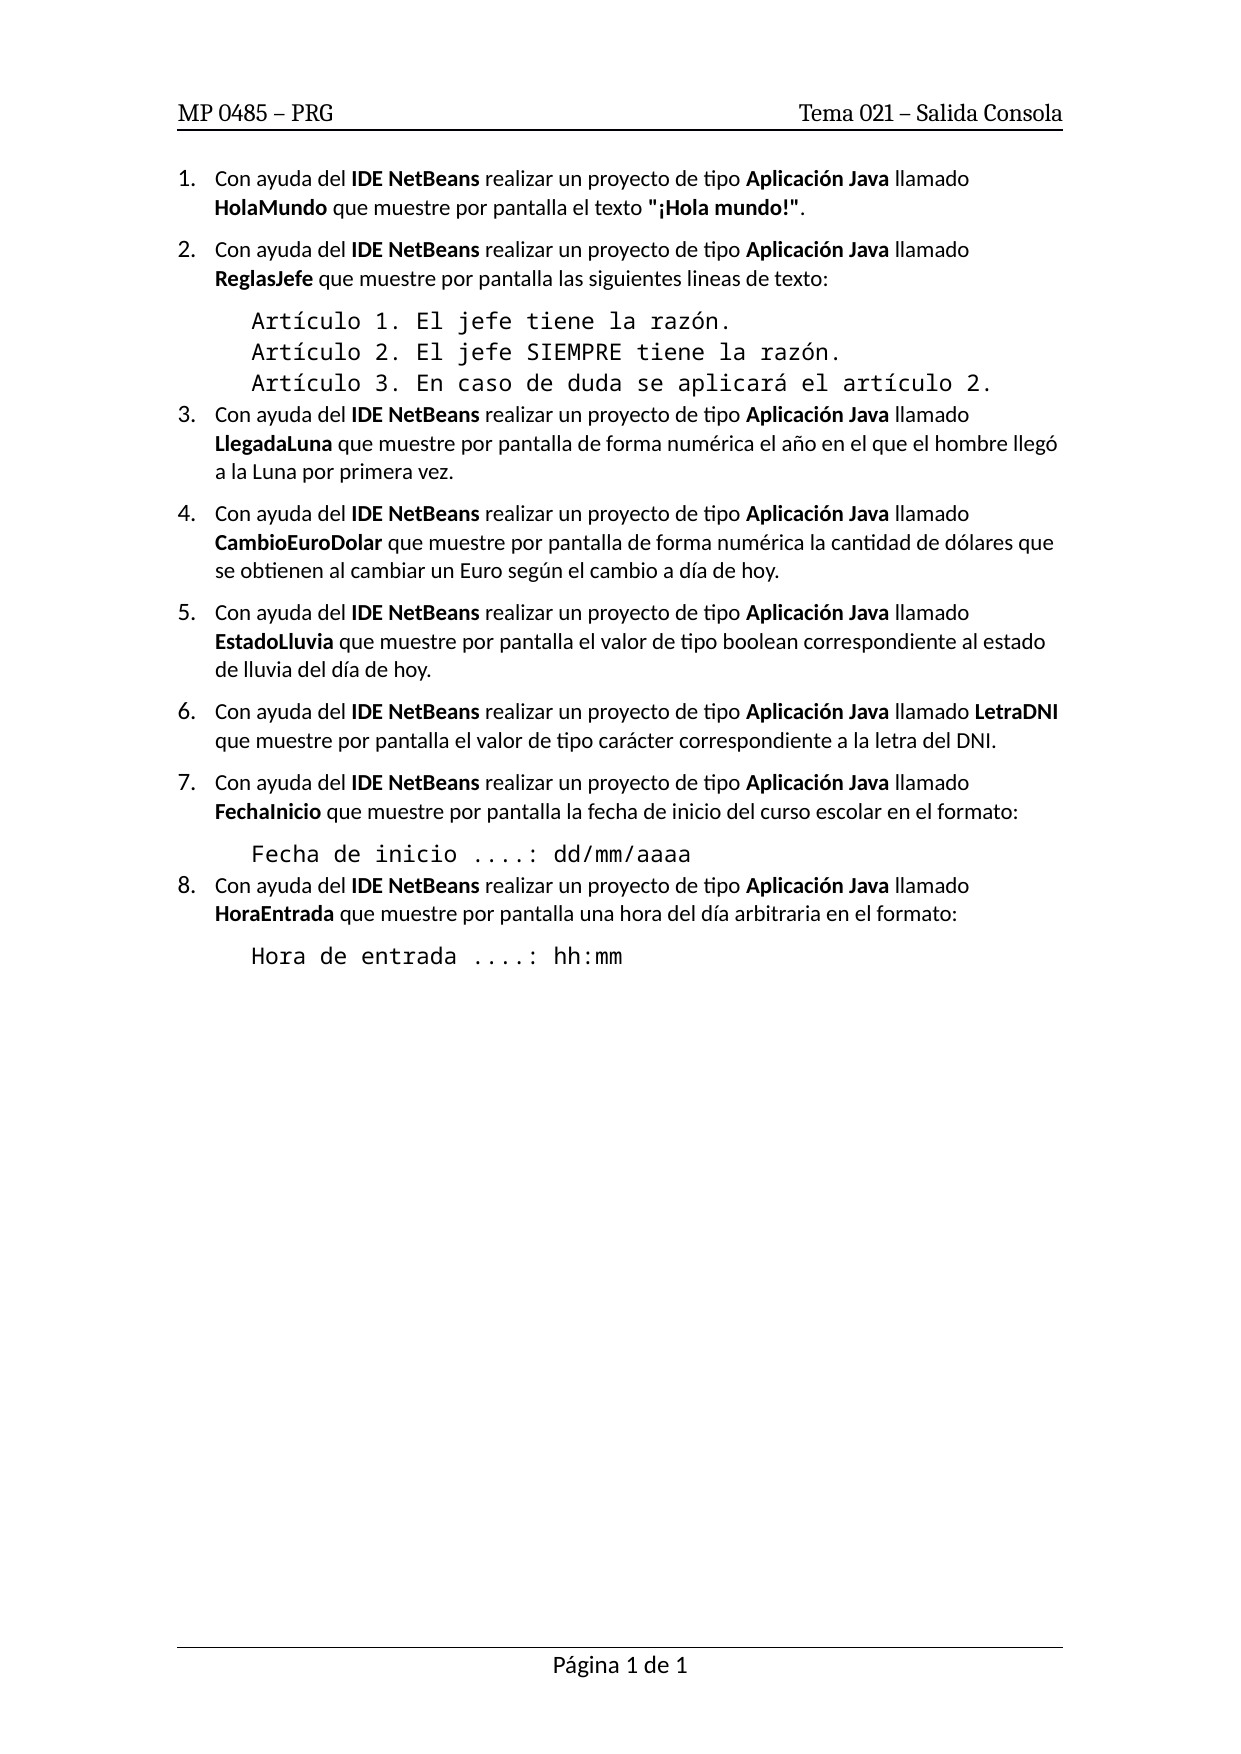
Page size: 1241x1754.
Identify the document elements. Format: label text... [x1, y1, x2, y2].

list Con ayuda del IDE NetBeans realizar un proyecto de tipo Aplicación Java llamado EstadoLluvia que muestre por pantalla el valor de tipo boolean correspondiente al estado de lluvia del día de hoy. [177, 596, 1063, 683]
list Con ayuda del IDE NetBeans realizar un proyecto de tipo Aplicación Java llamado HolaMundo que muestre por pantalla el texto "¡Hola mundo!". [177, 162, 1063, 221]
text Artículo 3. En caso de duda se aplicará el artículo 2. [177, 367, 1063, 398]
text Fecha de inicio ....: dd/mm/aaaa [177, 838, 1063, 869]
list Con ayuda del IDE NetBeans realizar un proyecto de tipo Aplicación Java llamado ReglasJefe que muestre por pantalla las siguientes lineas de texto: [177, 233, 1063, 292]
list Con ayuda del IDE NetBeans realizar un proyecto de tipo Aplicación Java llamado HoraEntrada que muestre por pantalla una hora del día arbitraria en el formato: [177, 869, 1063, 927]
list Con ayuda del IDE NetBeans realizar un proyecto de tipo Aplicación Java llamado LetraDNI que muestre por pantalla el valor de tipo carácter correspondiente a la letra del DNI. [177, 696, 1063, 754]
list Con ayuda del IDE NetBeans realizar un proyecto de tipo Aplicación Java llamado LlegadaLuna que muestre por pantalla de forma numérica el año en el que el hombre llegó a la Luna por primera vez. [177, 398, 1063, 485]
text Hora de entrada ....: hh:mm [177, 940, 1063, 971]
list Con ayuda del IDE NetBeans realizar un proyecto de tipo Aplicación Java llamado CambioEuroDolar que muestre por pantalla de forma numérica la cantidad de dólares que se obtienen al cambiar un Euro según el cambio a día de hoy. [177, 497, 1063, 584]
text Artículo 2. El jefe SIEMPRE tiene la razón. [177, 336, 1063, 367]
list Con ayuda del IDE NetBeans realizar un proyecto de tipo Aplicación Java llamado FechaInicio que muestre por pantalla la fecha de inicio del curso escolar en el formato: [177, 767, 1063, 825]
text Artículo 1. El jefe tiene la razón. [177, 304, 1063, 336]
